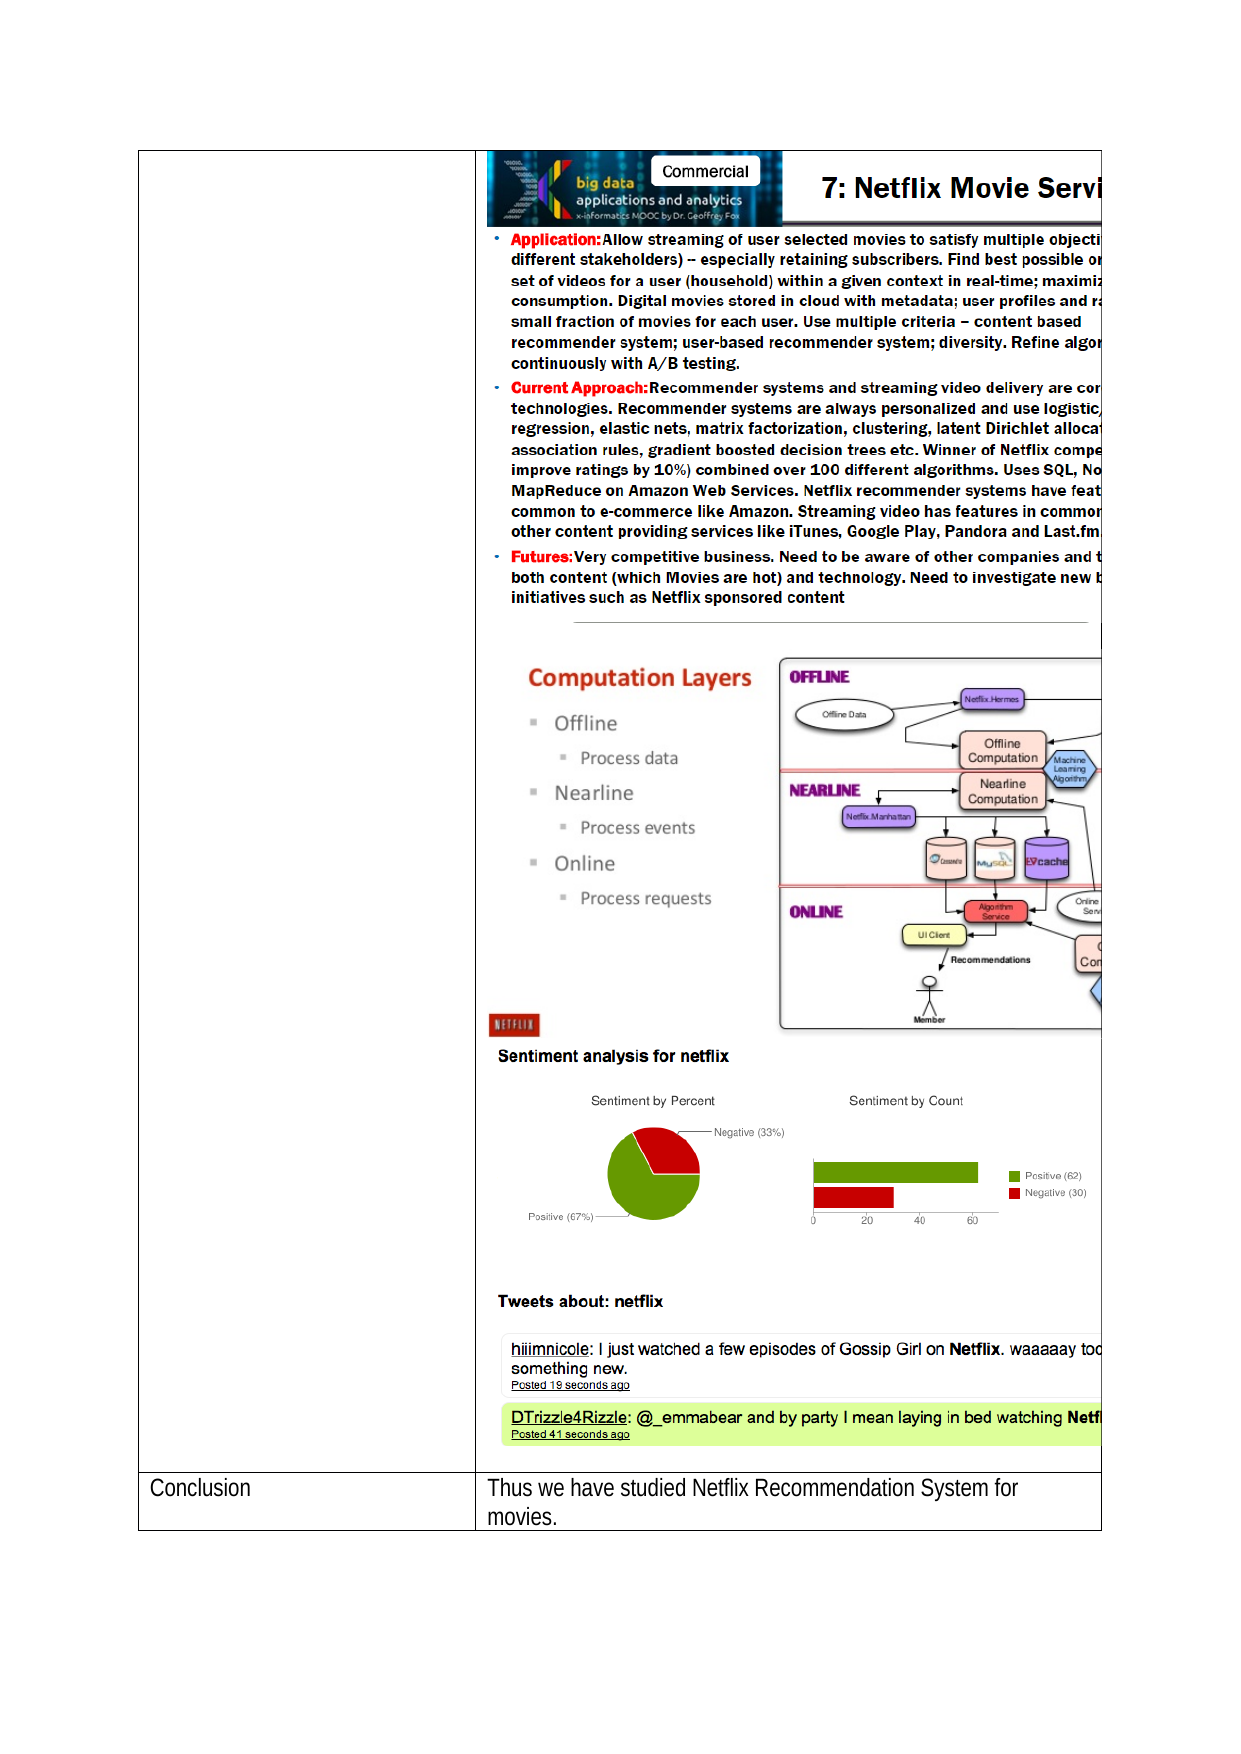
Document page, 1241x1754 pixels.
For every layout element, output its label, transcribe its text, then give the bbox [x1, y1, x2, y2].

picture [572, 175, 599, 193]
table_cell [139, 151, 475, 1472]
picture [487, 151, 1102, 623]
table_cell [476, 151, 1101, 1472]
picture [487, 151, 491, 168]
picture [487, 649, 1102, 1446]
table_cell Conclusion [139, 1473, 475, 1530]
table_cell Thus we have studied Netflix Recommendation System for movies. [476, 1473, 1101, 1530]
picture [627, 151, 640, 168]
picture [606, 158, 617, 164]
